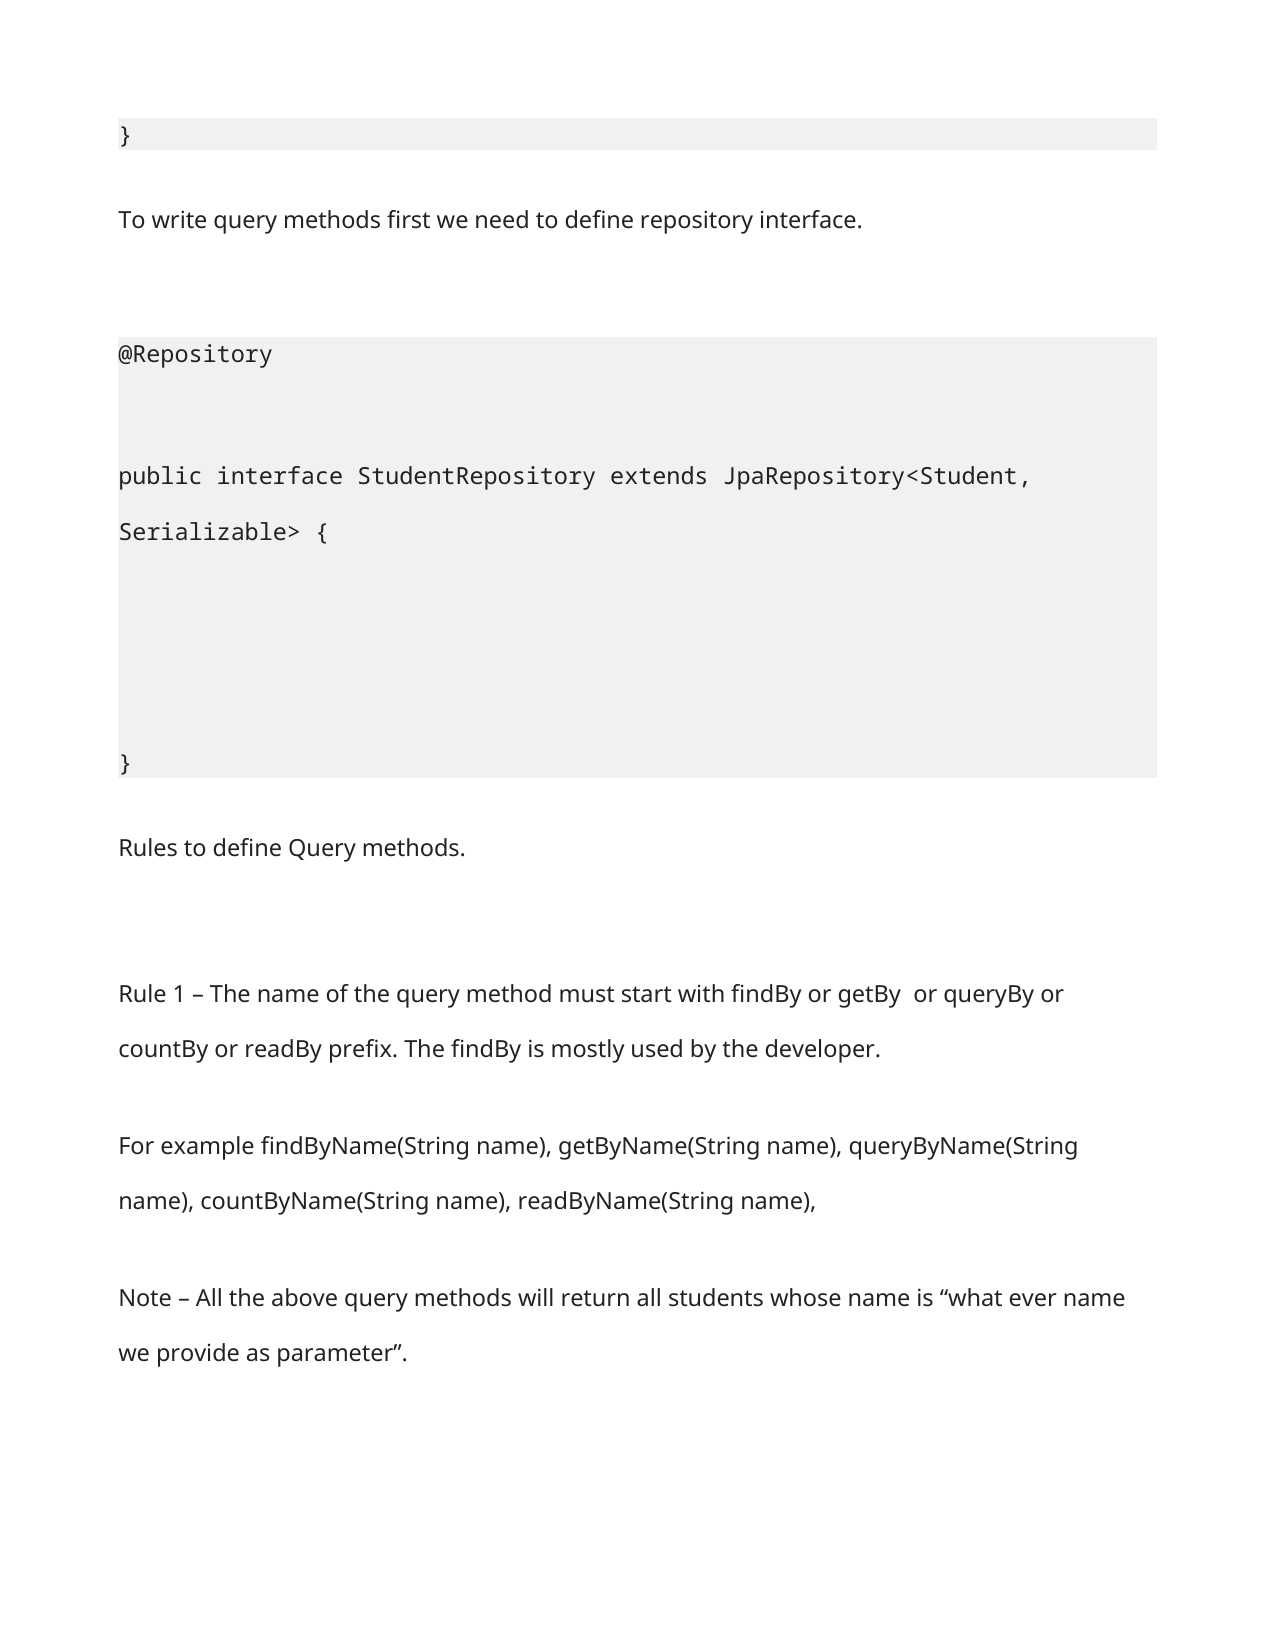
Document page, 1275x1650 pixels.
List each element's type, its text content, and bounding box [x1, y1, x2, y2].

text Rule 1 – The name of the query method must start with findBy or getBy or queryBy or countBy or readBy prefix. The findBy is mostly used by the developer. [118, 977, 1157, 1065]
text Rules to define Query methods. [118, 831, 1157, 863]
text @Repository [118, 337, 1157, 369]
text } [118, 746, 1157, 778]
text To write query methods first we need to define repository interface. [118, 203, 1157, 235]
text } [118, 118, 1157, 150]
text Note – All the above query methods will return all students whose name is “what ever name we provide as parameter”. [118, 1281, 1157, 1368]
text For example findByName(String name), getByName(String name), queryByName(String name), countByName(String name), readByName(String name), [118, 1129, 1157, 1217]
text public interface StudentRepository extends JpaRepository<Student, Serializable> { [118, 459, 1157, 547]
